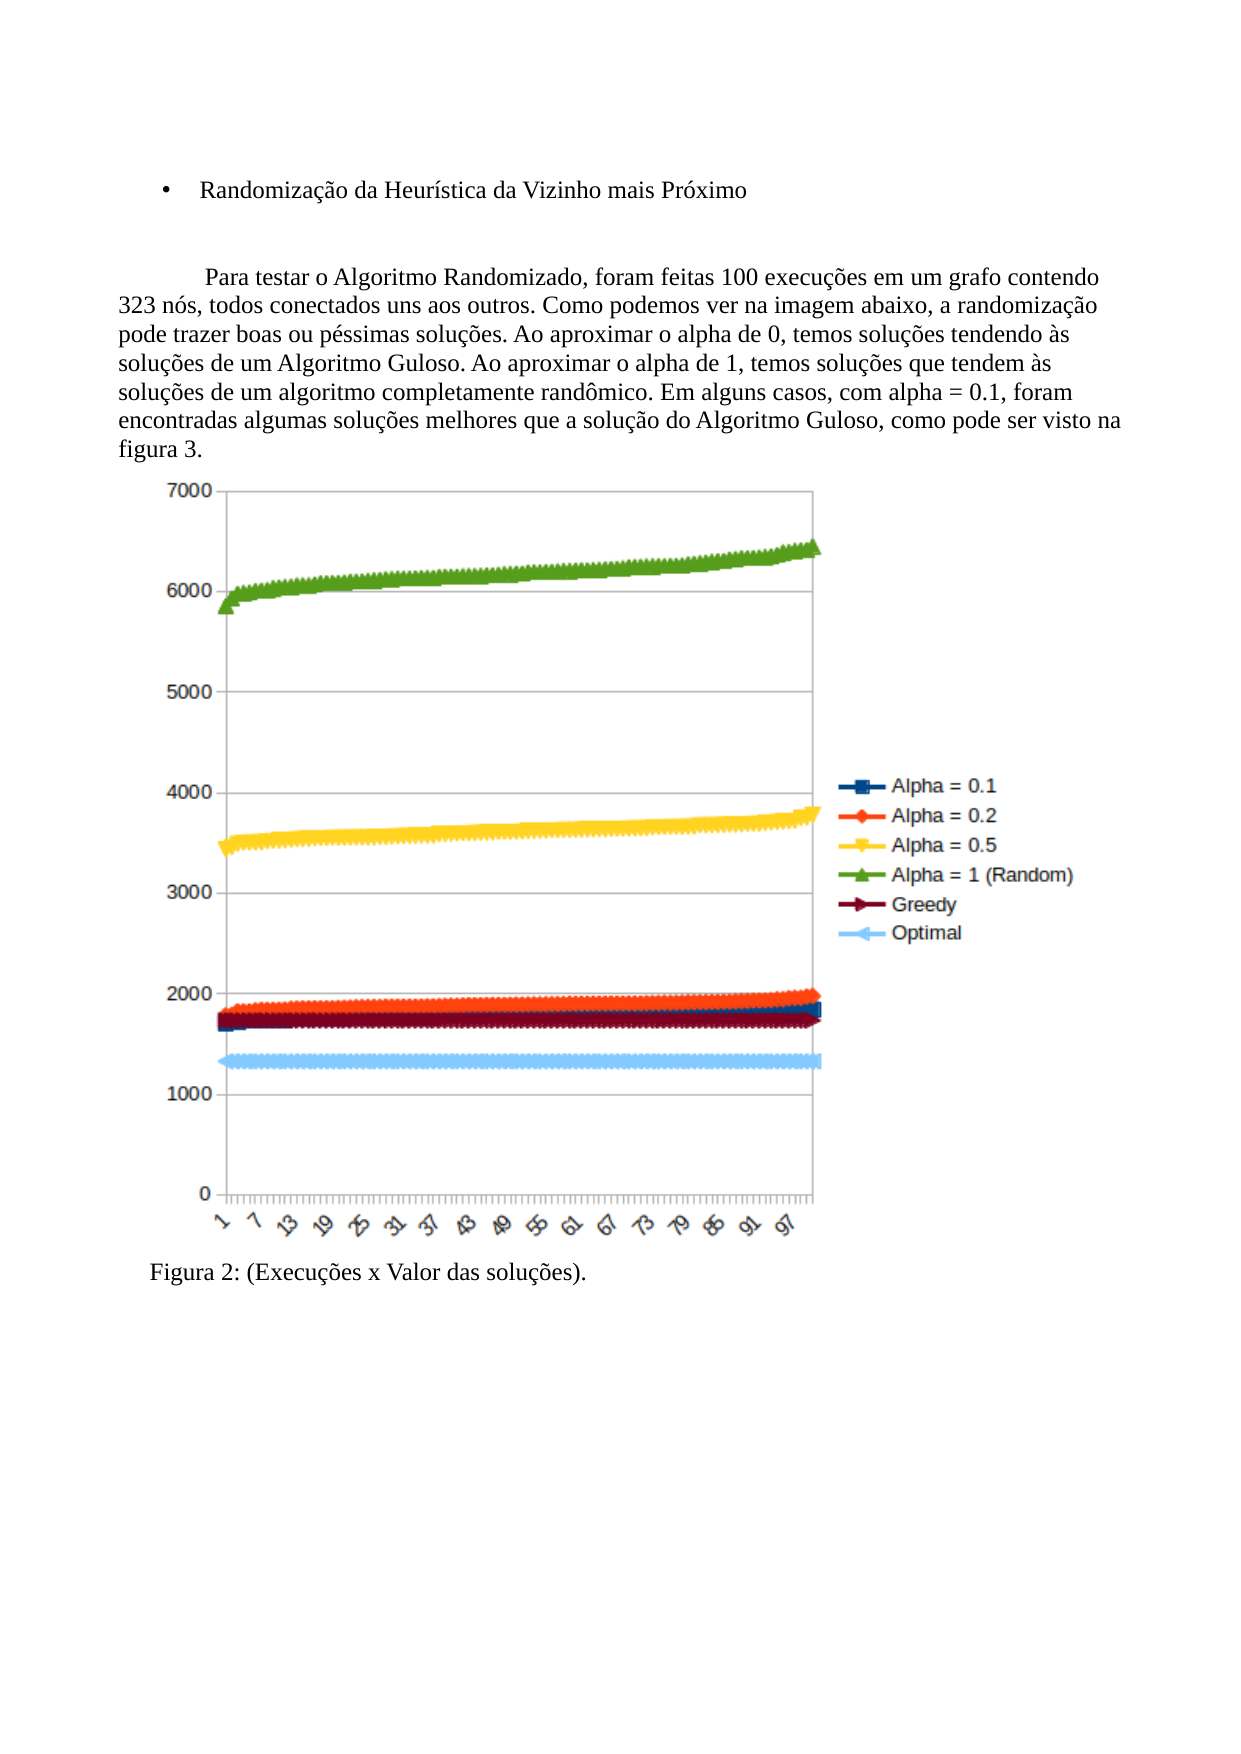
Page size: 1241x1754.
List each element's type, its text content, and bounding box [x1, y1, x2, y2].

text Para testar o Algoritmo Randomizado, foram feitas 100 execuções em um grafo contendo 323 nós, todos conectados uns aos outros. Como podemos ver na imagem abaixo, a randomização pode trazer boas ou péssimas soluções. Ao aproximar o alpha de 0, temos soluções tendendo às soluções de um Algoritmo Guloso. Ao aproximar o alpha de 1, temos soluções que tendem às soluções de um algoritmo completamente randômico. Em alguns casos, com alpha = 0.1, foram encontradas algumas soluções melhores que a solução do Algoritmo Guloso, como pode ser visto na figura 3. [118, 262, 1122, 463]
picture [148, 463, 1092, 1257]
text Figura 2: (Execuções x Valor das soluções). [118, 463, 1122, 1286]
list Randomização da Heurística da Vizinho mais Próximo [162, 176, 1122, 204]
